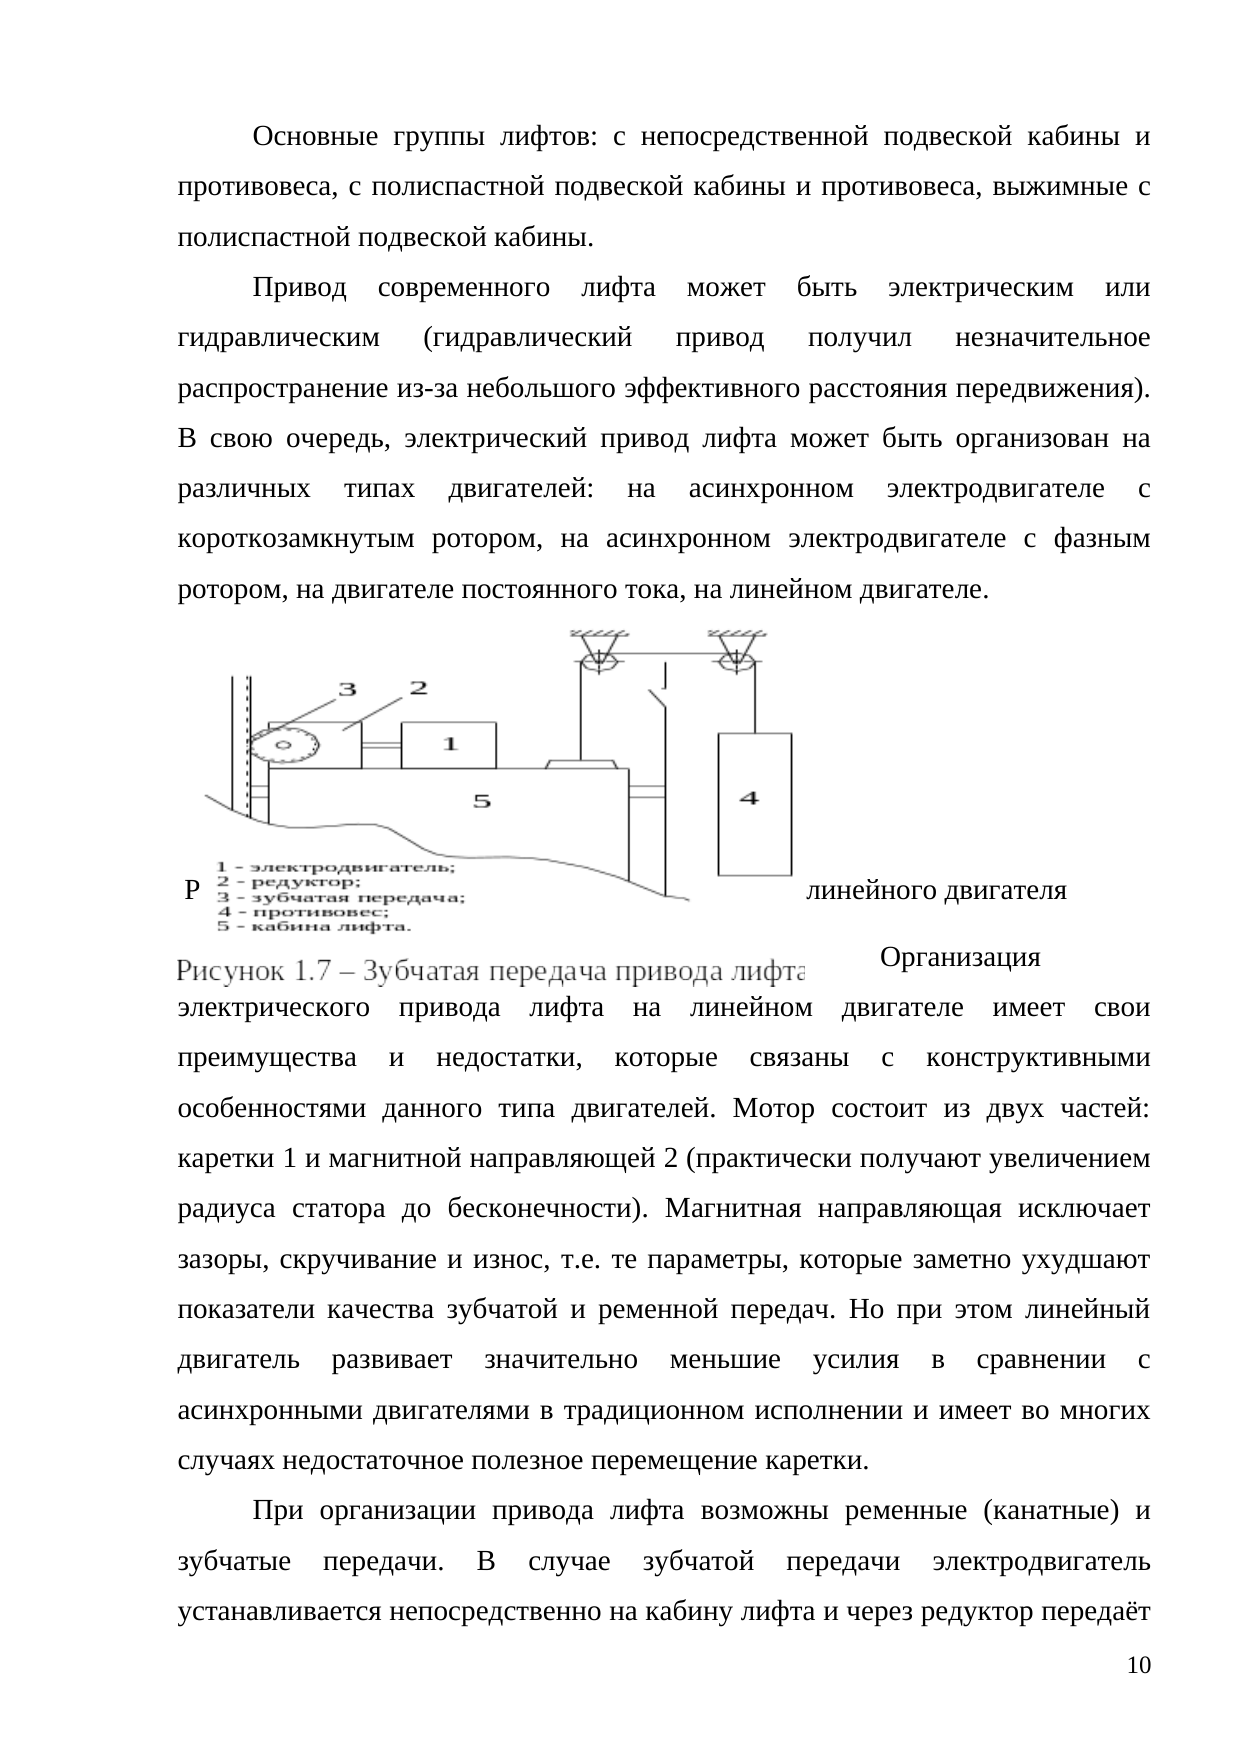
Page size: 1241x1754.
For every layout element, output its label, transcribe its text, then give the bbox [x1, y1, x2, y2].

text Организация электрического привода лифта на линейном двигателе имеет свои преимущества и недостатки, которые связаны с конструктивными особенностями данного типа двигателей. Мотор состоит из двух частей: каретки 1 и магнитной направляющей 2 (практически получают увеличением радиуса статора до бесконечности). Магнитная направляющая исключает зазоры, скручивание и износ, т.е. те параметры, которые заметно ухудшают показатели качества зубчатой и ременной передач. Но при этом линейный двигатель развивает значительно меньшие усилия в сравнении с асинхронными двигателями в традиционном исполнении и имеет во многих случаях недостаточное полезное перемещение каретки. [177, 621, 1152, 1476]
text Привод современного лифта может быть электрическим или гидравлическим (гидравлический привод получил незначительное распространение из-за небольшого эффективного расстояния передвижения). В свою очередь, электрический привод лифта может быть организован на различных типах двигателей: на асинхронном электродвигателе с короткозамкнутым ротором, на асинхронном электродвигателе с фазным ротором, на двигателе постоянного тока, на линейном двигателе. [177, 269, 1152, 604]
text При организации привода лифта возможны ременные (канатные) и зубчатые передачи. В случае зубчатой передачи электродвигатель устанавливается непосредственно на кабину лифта и через редуктор передаёт [177, 1492, 1152, 1627]
text Основные группы лифтов: с непосредственной подвеской кабины и противовеса, с полиспастной подвеской кабины и противовеса, выжимные с полиспастной подвеской кабины. [177, 118, 1152, 252]
